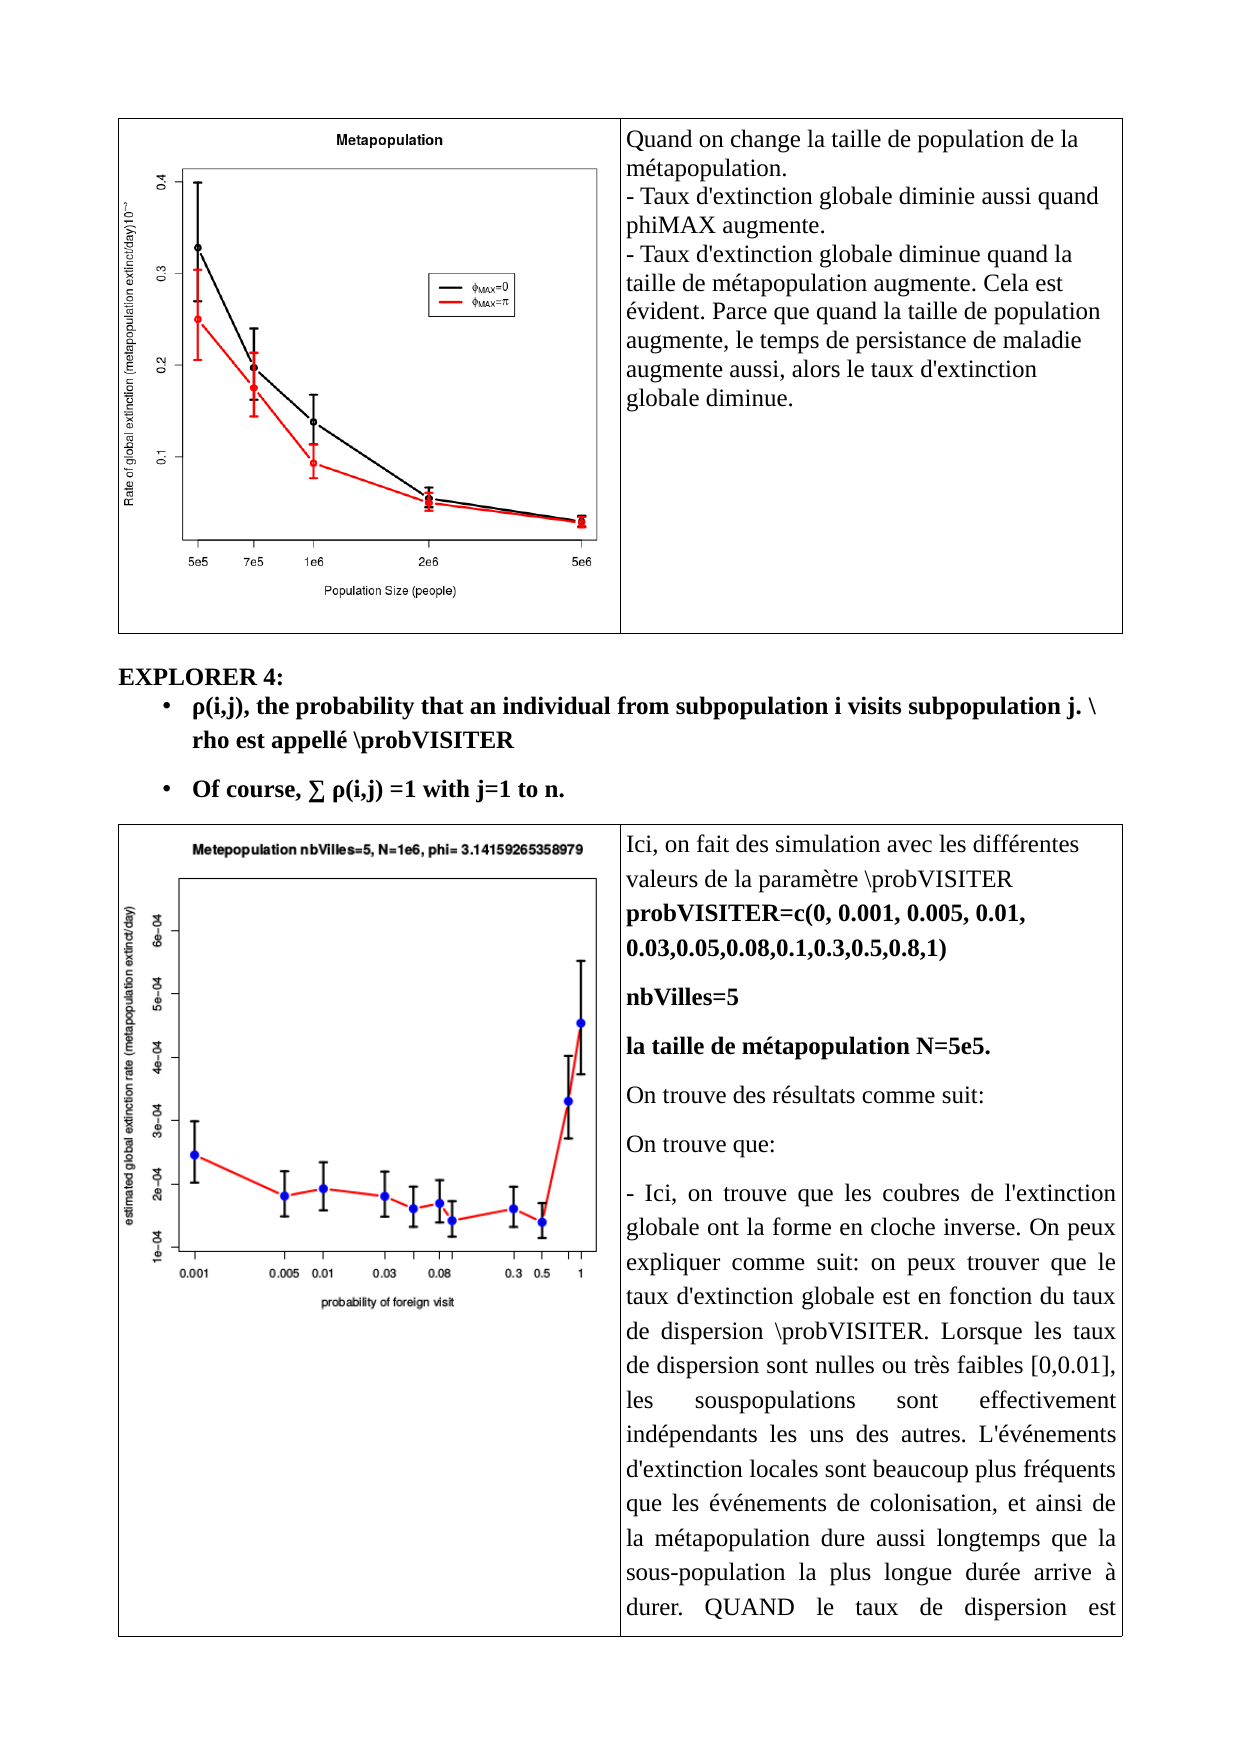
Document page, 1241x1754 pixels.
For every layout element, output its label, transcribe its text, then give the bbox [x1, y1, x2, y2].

list Of course, ∑ ρ(i,j) =1 with j=1 to n. [162, 774, 1122, 803]
table_header [119, 119, 620, 633]
list ρ(i,j), the probability that an individual from subpopulation i visits subpopulation j. \rho est appellé \probVISITER [162, 691, 1122, 754]
table_header Quand on change la taille de population de la métapopulation. - Taux d'extinction globale diminie aussi quand phiMAX augmente. - Taux d'extinction globale diminue quand la taille de métapopulation augmente. Cela est évident. Parce que quand la taille de population augmente, le temps de persistance de maladie augmente aussi, alors le taux d'extinction globale diminue. [621, 119, 1122, 633]
table_header [119, 825, 620, 1636]
picture [123, 123, 615, 599]
picture [123, 829, 615, 1317]
text EXPLORER 4: [118, 662, 1122, 691]
table_header Ici, on fait des simulation avec les différentes valeurs de la paramètre \probVISITER probVISITER=c(0, 0.001, 0.005, 0.01, 0.03,0.05,0.08,0.1,0.3,0.5,0.8,1) nbVilles=5 la taille de métapopulation N=5e5. On trouve des résultats comme suit: On trouve que: - Ici, on trouve que les coubres de l'extinction globale ont la forme en cloche inverse. On peux expliquer comme suit: on peux trouver que le taux d'extinction globale est en fonction du taux de dispersion \probVISITER. Lorsque les taux de dispersion sont nulles ou très faibles [0,0.01], les souspopulations sont effectivement indépendants les uns des autres. L'événements d'extinction locales sont beaucoup plus fréquents que les événements de colonisation, et ainsi de la métapopulation dure aussi longtemps que la sous-population la plus longue durée arrive à durer. QUAND le taux de dispersion est [621, 825, 1122, 1636]
